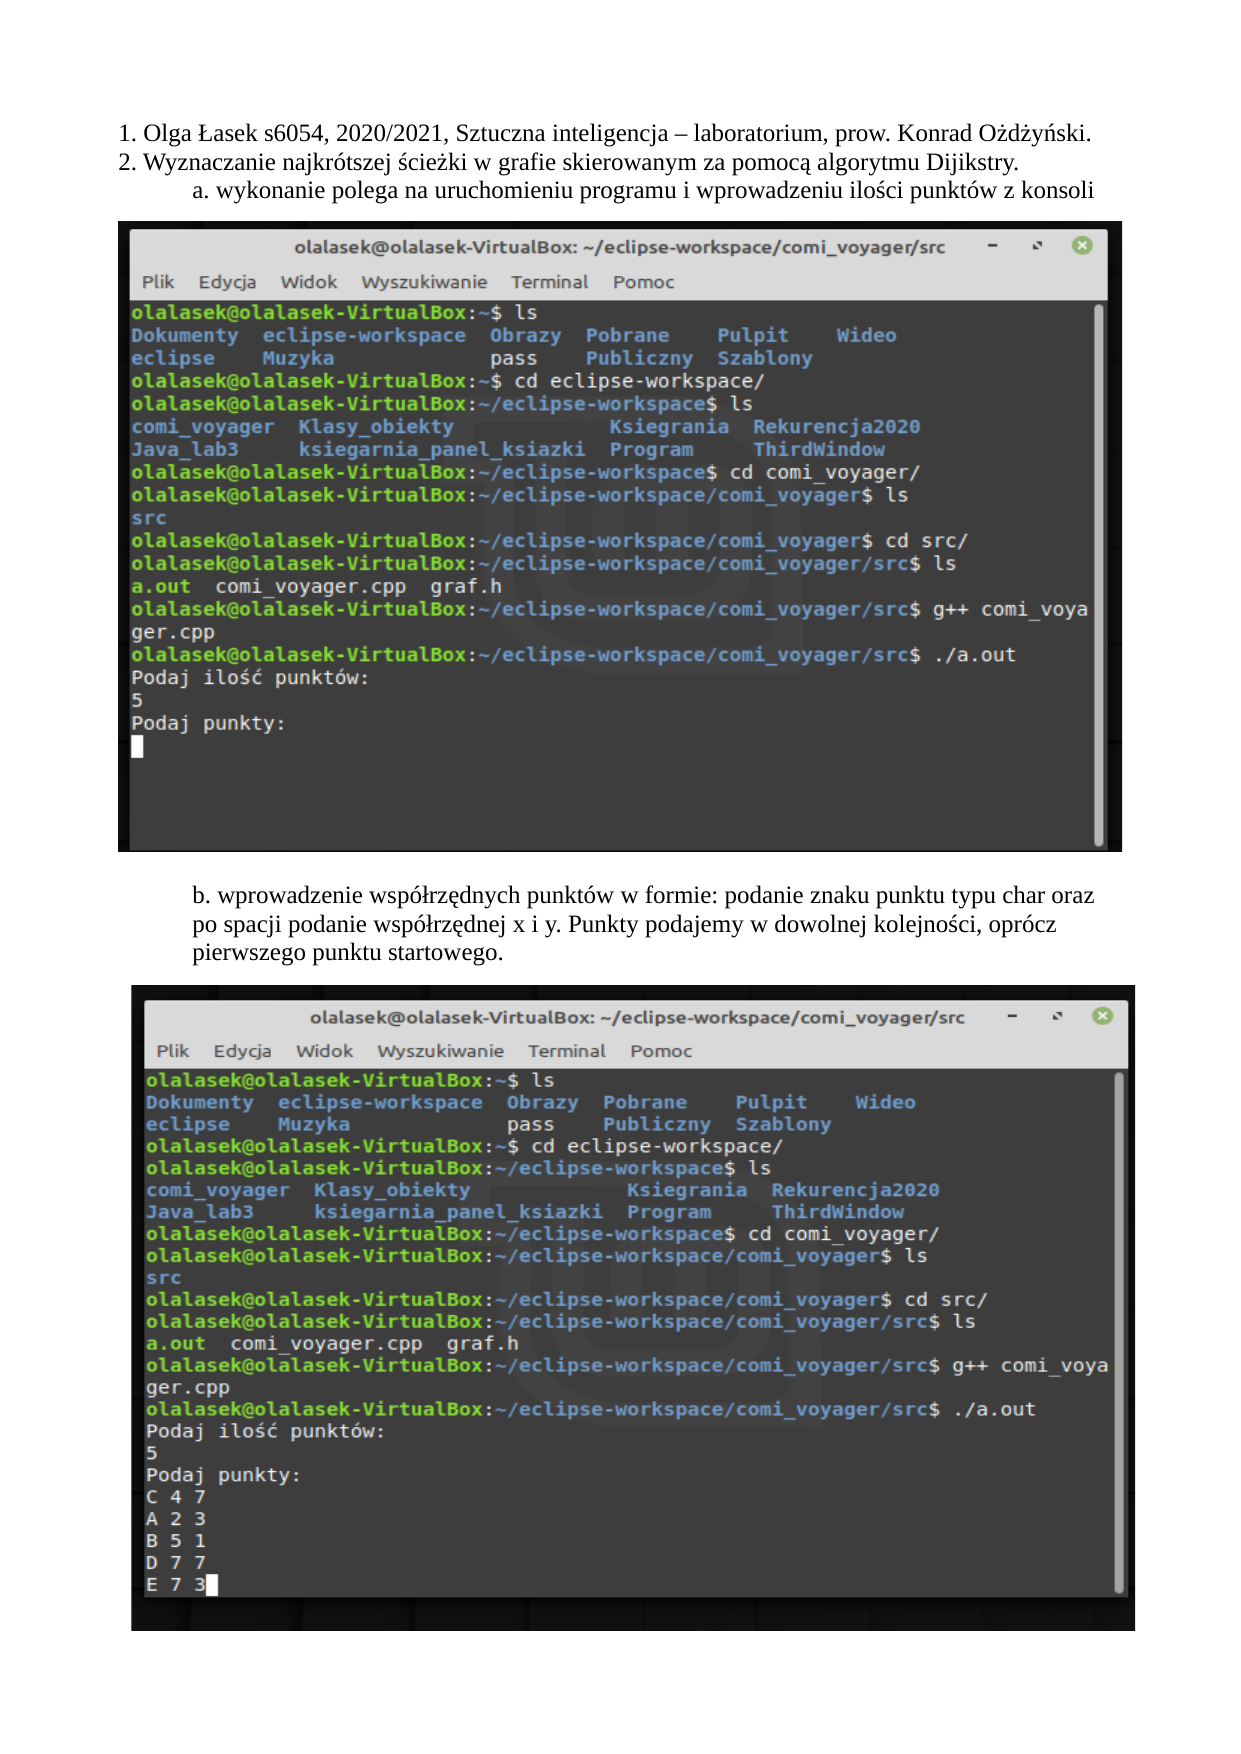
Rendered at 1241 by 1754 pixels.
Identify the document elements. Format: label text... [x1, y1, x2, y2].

text 2. Wyznaczanie najkrótszej ścieżki w grafie skierowanym za pomocą algorytmu Dijikstry. [118, 147, 1122, 176]
picture [118, 221, 1123, 852]
picture [131, 985, 1136, 1631]
text a. wykonanie polega na uruchomieniu programu i wprowadzeniu ilości punktów z konsoli [118, 176, 1122, 204]
text 1. Olga Łasek s6054, 2020/2021, Sztuczna inteligencja – laboratorium, prow. Konrad Ożdżyński. [118, 118, 1122, 147]
text b. wprowadzenie współrzędnych punktów w formie: podanie znaku punktu typu char oraz po spacji podanie współrzędnej x i y. Punkty podajemy w dowolnej kolejności, oprócz pierwszego punktu startowego. [118, 880, 1122, 966]
